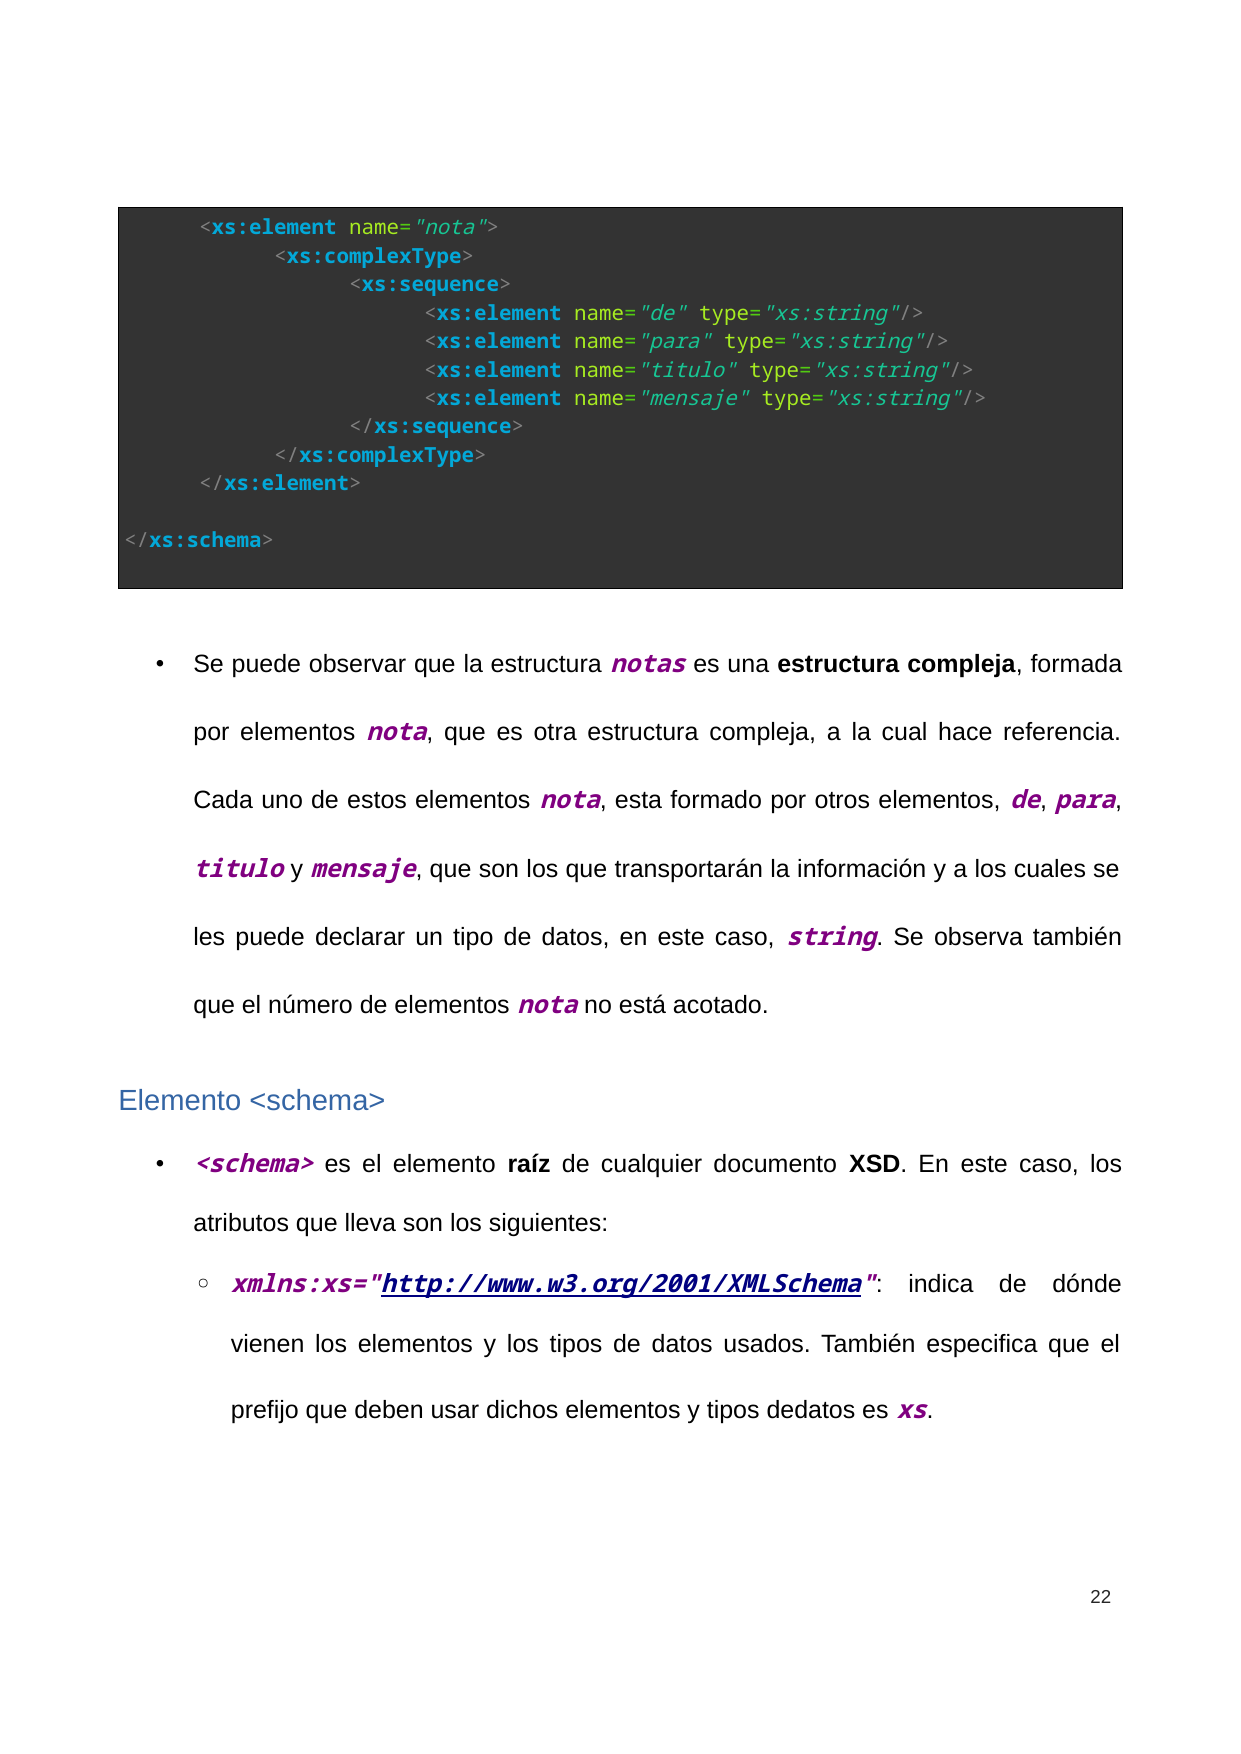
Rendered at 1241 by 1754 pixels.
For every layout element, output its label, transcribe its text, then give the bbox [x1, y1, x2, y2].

table_header <xs:element name="nota"> <xs:complexType> <xs:sequence> <xs:element name="de" type="xs:string"/> <xs:element name="para" type="xs:string"/> <xs:element name="titulo" type="xs:string"/> <xs:element name="mensaje" type="xs:string"/> </xs:sequence> </xs:complexType> </xs:element> </xs:schema> [119, 208, 1122, 588]
text Elemento <schema> [118, 1083, 1122, 1117]
list <schema> es el elemento raíz de cualquier documento XSD. En este caso, los atributos que lleva son los siguientes: [156, 1146, 1122, 1237]
list xmlns:xs="http://www.w3.org/2001/XMLSchema": indica de dónde vienen los elementos y los tipos de datos usados. También especifica que el prefijo que deben usar dichos elementos y tipos dedatos es xs. [193, 1266, 1122, 1426]
list Se puede observar que la estructura notas es una estructura compleja, formada por elementos nota, que es otra estructura compleja, a la cual hace referencia. Cada uno de estos elementos nota, esta formado por otros elementos, de, para, titulo y mensaje, que son los que transportarán la información y a los cuales se les puede declarar un tipo de datos, en este caso, string. Se observa también que el número de elementos nota no está acotado. [156, 646, 1122, 1021]
